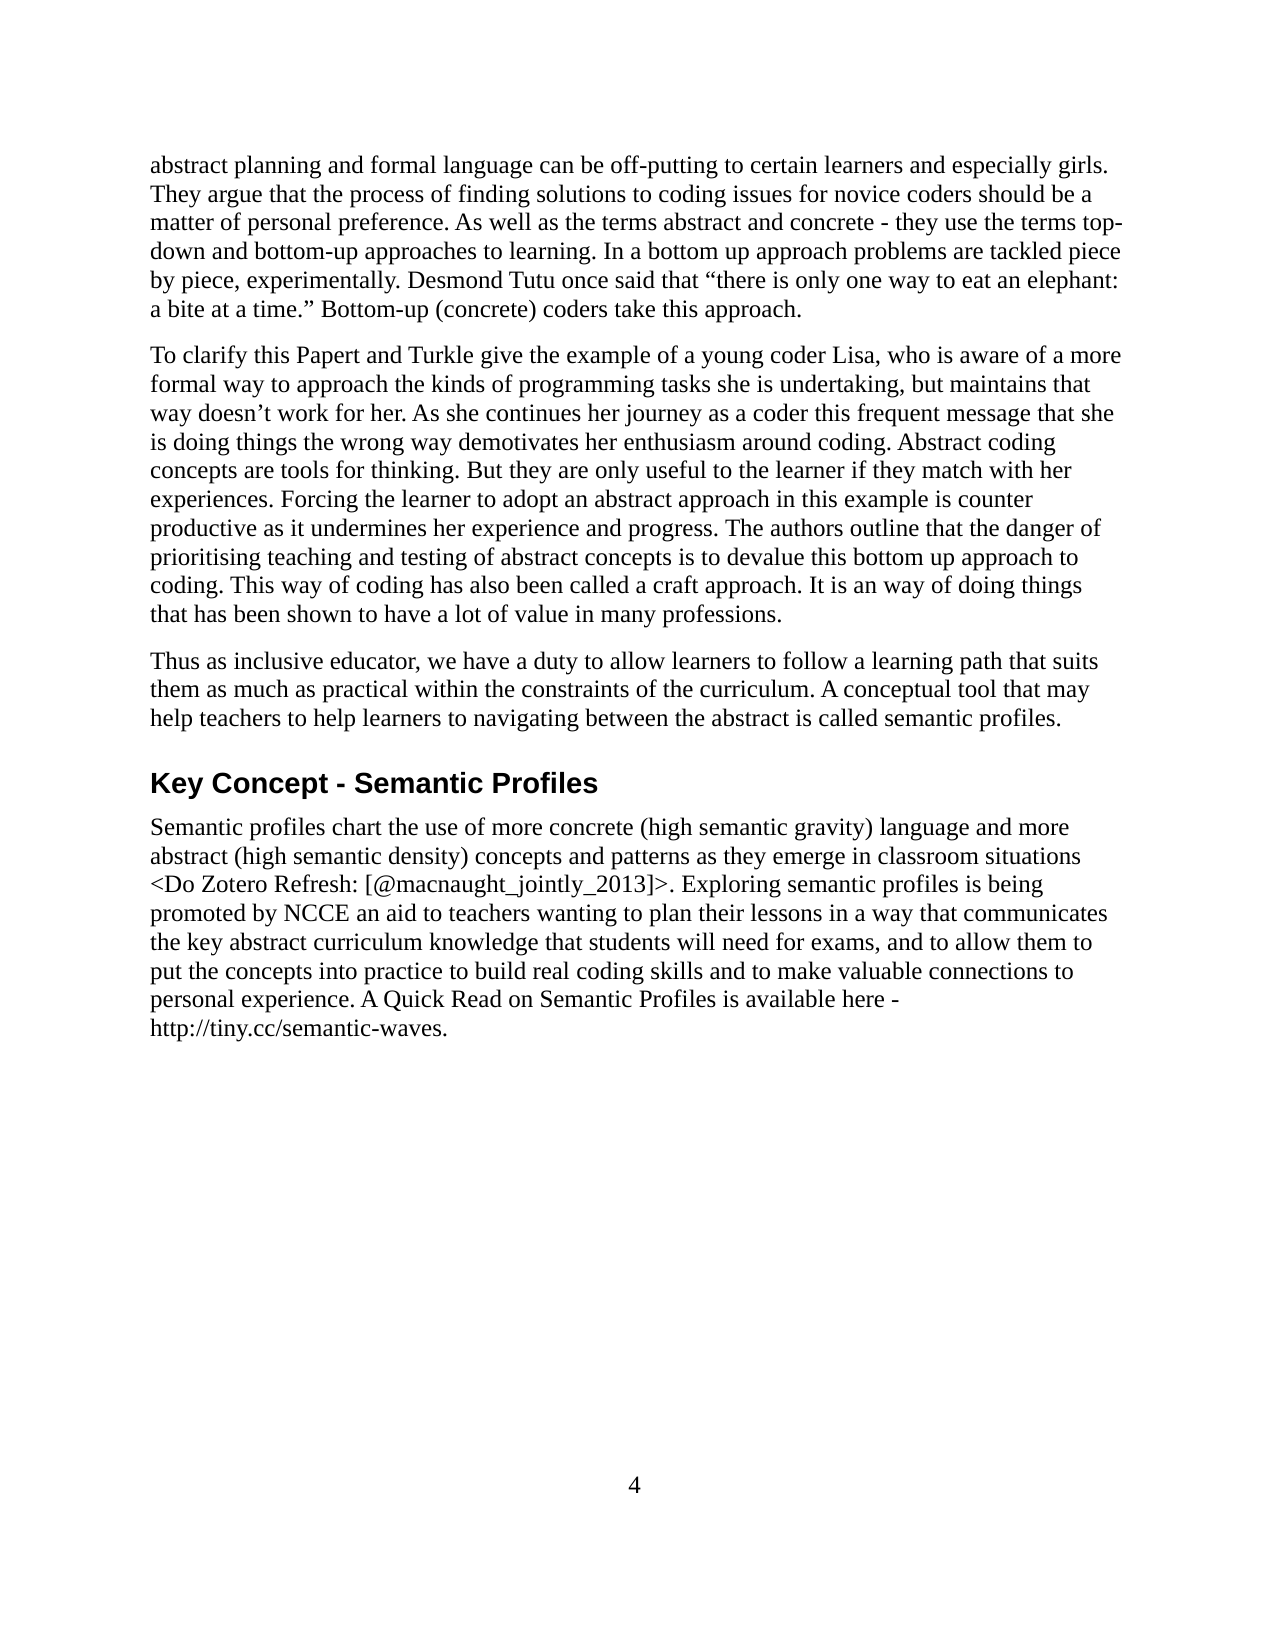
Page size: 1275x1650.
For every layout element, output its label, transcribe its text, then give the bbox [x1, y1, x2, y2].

text Thus as inclusive educator, we have a duty to allow learners to follow a learning path that suits them as much as practical within the constraints of the curriculum. A conceptual tool that may help teachers to help learners to navigating between the abstract is called semantic profiles. [150, 646, 1125, 732]
text abstract planning and formal language can be off-putting to certain learners and especially girls. They argue that the process of finding solutions to coding issues for novice coders should be a matter of personal preference. As well as the terms abstract and concrete - they use the terms top-down and bottom-up approaches to learning. In a bottom up approach problems are tackled piece by piece, experimentally. Desmond Tutu once said that “there is only one way to eat an elephant: a bite at a time.” Bottom-up (concrete) coders take this approach. [150, 150, 1125, 322]
text To clarify this Papert and Turkle give the example of a young coder Lisa, who is aware of a more formal way to approach the kinds of programming tasks she is undertaking, but maintains that way doesn’t work for her. As she continues her journey as a coder this frequent message that she is doing things the wrong way demotivates her enthusiasm around coding. Abstract coding concepts are tools for thinking. But they are only useful to the learner if they match with her experiences. Forcing the learner to adopt an abstract approach in this example is counter productive as it undermines her experience and progress. The authors outline that the danger of prioritising teaching and testing of abstract concepts is to devalue this bottom up approach to coding. This way of coding has also been called a craft approach. It is an way of doing things that has been shown to have a lot of value in many professions. [150, 340, 1125, 628]
text Semantic profiles chart the use of more concrete (high semantic gravity) language and more abstract (high semantic density) concepts and patterns as they emerge in classroom situations <Do Zotero Refresh: [@macnaught_jointly_2013]>. Exploring semantic profiles is being promoted by NCCE an aid to teachers wanting to plan their lessons in a way that communicates the key abstract curriculum knowledge that students will need for exams, and to allow them to put the concepts into practice to build real coding skills and to make valuable connections to personal experience. A Quick Read on Semantic Profiles is available here - http://tiny.cc/semantic-waves. [150, 812, 1125, 1042]
subtitle Key Concept - Semantic Profiles [150, 766, 1125, 799]
